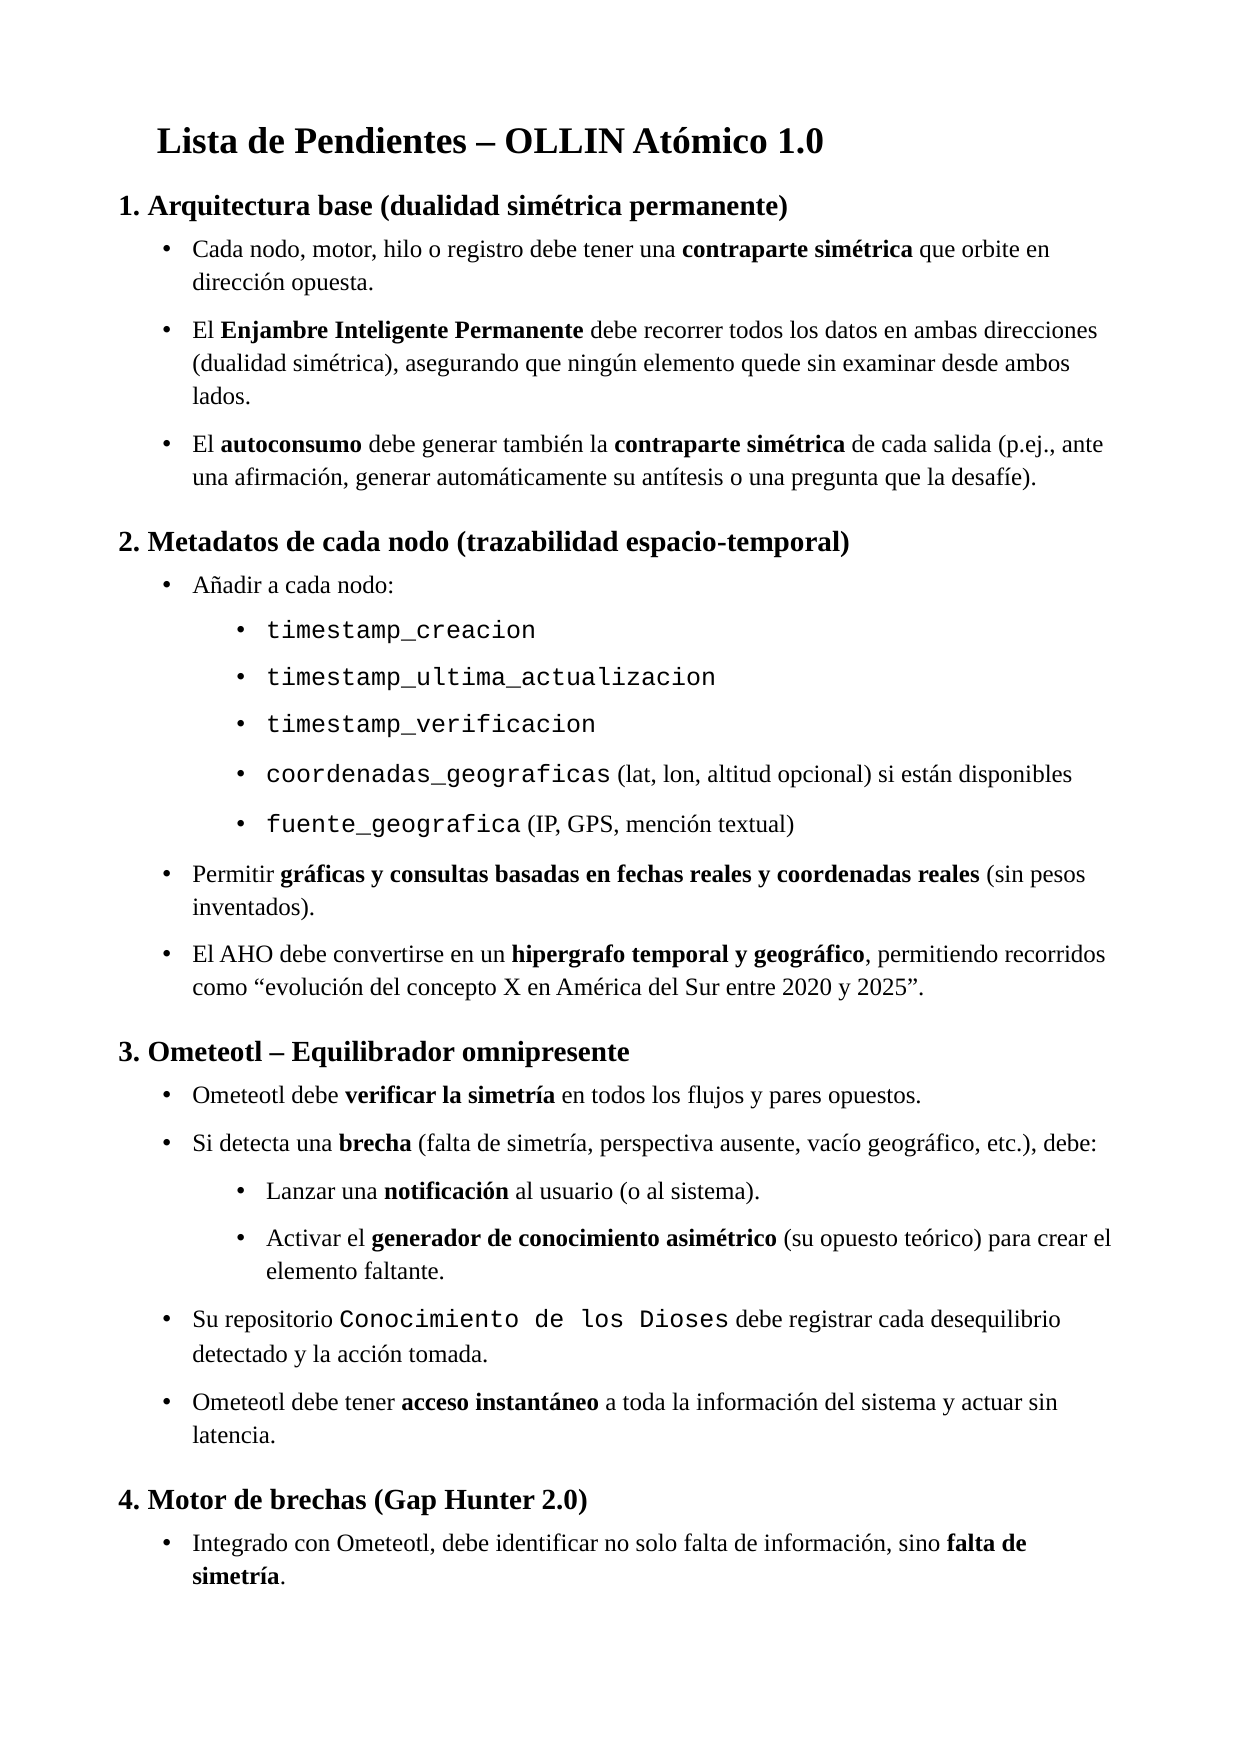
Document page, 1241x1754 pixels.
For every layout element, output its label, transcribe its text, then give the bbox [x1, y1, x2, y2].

list fuente_geografica (IP, GPS, mención textual) [236, 809, 1122, 839]
subtitle 1. Arquitectura base (dualidad simétrica permanente) [118, 188, 1122, 222]
list coordenadas_geograficas (lat, lon, altitud opcional) si están disponibles [236, 759, 1122, 789]
subtitle 3. Ometeotl – Equilibrador omnipresente [118, 1034, 1122, 1068]
list Cada nodo, motor, hilo o registro debe tener una contraparte simétrica que orbite en dirección opuesta. [162, 234, 1122, 296]
list timestamp_creacion [236, 617, 1122, 646]
list Ometeotl debe tener acceso instantáneo a toda la información del sistema y actuar sin latencia. [162, 1387, 1122, 1448]
subtitle 2. Metadatos de cada nodo (trazabilidad espacio‑temporal) [118, 524, 1122, 557]
list Permitir gráficas y consultas basadas en fechas reales y coordenadas reales (sin pesos inventados). [162, 859, 1122, 921]
list Ometeotl debe verificar la simetría en todos los flujos y pares opuestos. [162, 1081, 1122, 1109]
subtitle 4. Motor de brechas (Gap Hunter 2.0) [118, 1482, 1122, 1516]
list El AHO debe convertirse en un hipergrafo temporal y geográfico, permitiendo recorridos como “evolución del concepto X en América del Sur entre 2020 y 2025”. [162, 939, 1122, 1001]
list Si detecta una brecha (falta de simetría, perspectiva ausente, vacío geográfico, etc.), debe: [162, 1128, 1122, 1157]
list timestamp_verificacion [236, 712, 1122, 740]
list Activar el generador de conocimiento asimétrico (su opuesto teórico) para crear el elemento faltante. [236, 1223, 1122, 1285]
list Lanzar una notificación al usuario (o al sistema). [236, 1176, 1122, 1204]
list El autoconsumo debe generar también la contraparte simétrica de cada salida (p.ej., ante una afirmación, generar automáticamente su antítesis o una pregunta que la desafíe). [162, 429, 1122, 490]
list Su repositorio Conocimiento de los Dioses debe registrar cada desequilibrio detectado y la acción tomada. [162, 1304, 1122, 1368]
list timestamp_ultima_actualizacion [236, 664, 1122, 693]
subtitle 🧾 Lista de Pendientes – OLLIN Atómico 1.0 [118, 118, 1122, 161]
list Integrado con Ometeotl, debe identificar no solo falta de información, sino falta de simetría. [162, 1528, 1122, 1590]
list Añadir a cada nodo: [162, 570, 1122, 599]
list El Enjambre Inteligente Permanente debe recorrer todos los datos en ambas direcciones (dualidad simétrica), asegurando que ningún elemento quede sin examinar desde ambos lados. [162, 315, 1122, 410]
